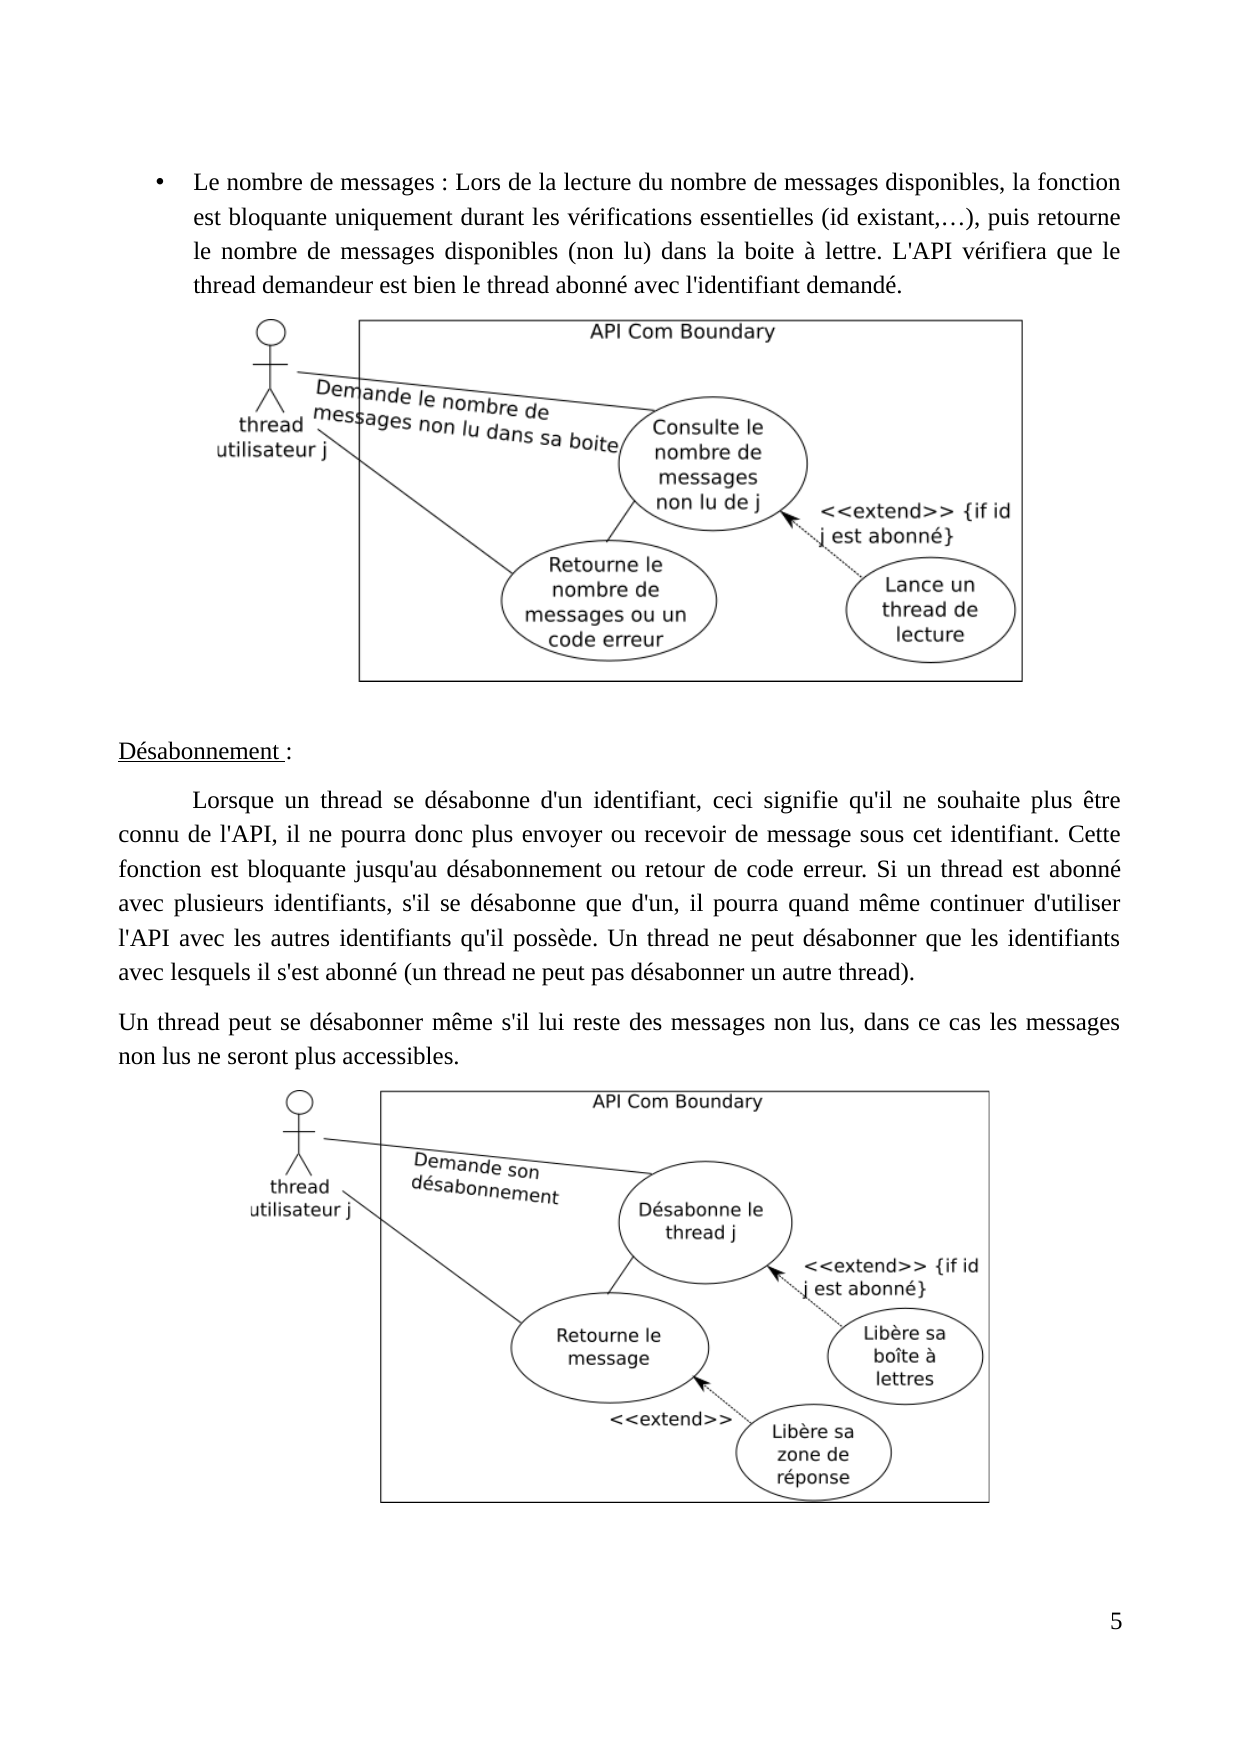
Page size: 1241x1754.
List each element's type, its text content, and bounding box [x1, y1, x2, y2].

picture [250, 1090, 990, 1503]
picture [217, 319, 1023, 682]
text Désabonnement : [118, 736, 1122, 765]
text Un thread peut se désabonner même s'il lui reste des messages non lus, dans ce cas les messages non lus ne seront plus accessibles. [118, 1007, 1122, 1070]
text Lorsque un thread se désabonne d'un identifiant, ceci signifie qu'il ne souhaite plus être connu de l'API, il ne pourra donc plus envoyer ou recevoir de message sous cet identifiant. Cette fonction est bloquante jusqu'au désabonnement ou retour de code erreur. Si un thread est abonné avec plusieurs identifiants, s'il se désabonne que d'un, il pourra quand même continuer d'utiliser l'API avec les autres identifiants qu'il possède. Un thread ne peut désabonner que les identifiants avec lesquels il s'est abonné (un thread ne peut pas désabonner un autre thread). [118, 785, 1122, 986]
list Le nombre de messages : Lors de la lecture du nombre de messages disponibles, la fonction est bloquante uniquement durant les vérifications essentielles (id existant,…), puis retourne le nombre de messages disponibles (non lu) dans la boite à lettre. L'API vérifiera que le thread demandeur est bien le thread abonné avec l'identifiant demandé. [156, 167, 1122, 299]
